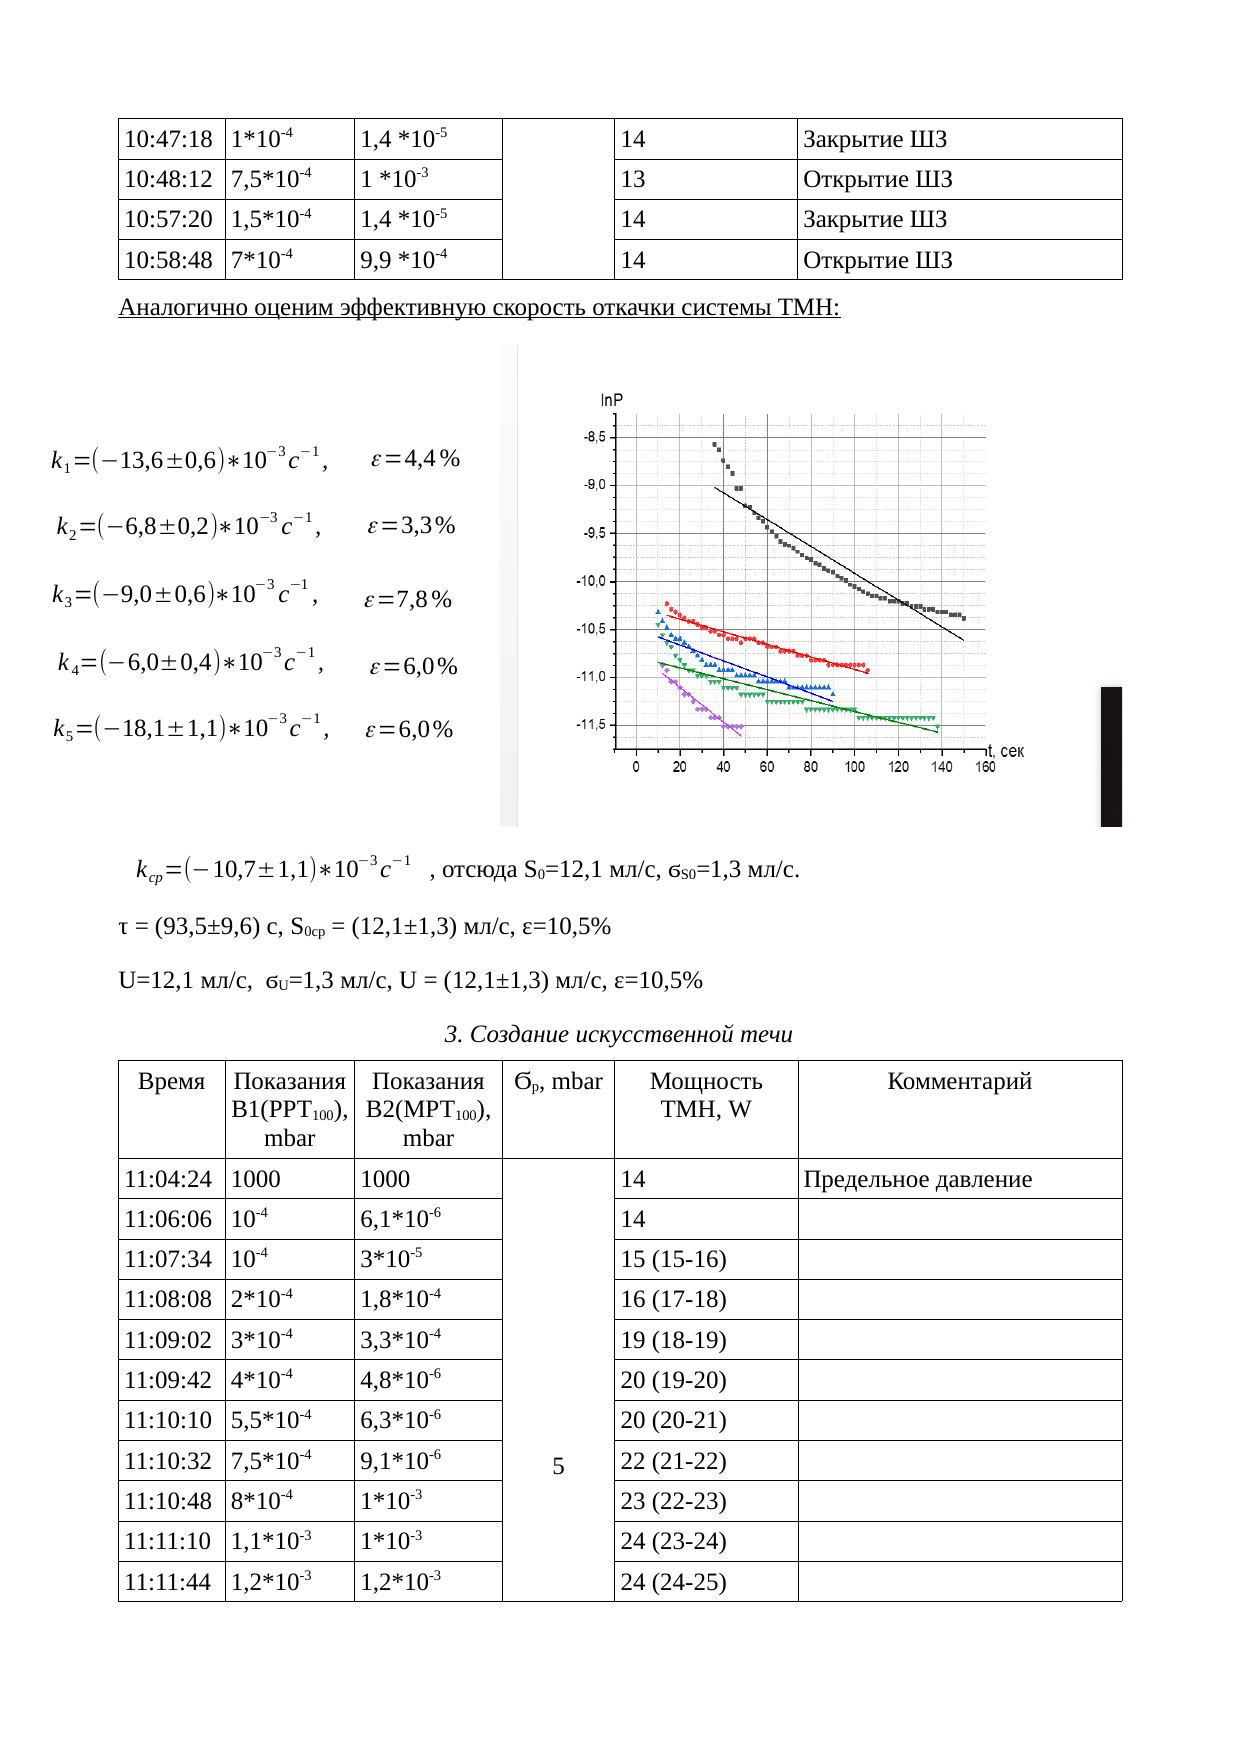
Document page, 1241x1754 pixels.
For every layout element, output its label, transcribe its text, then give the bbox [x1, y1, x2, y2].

table_header Показания B1(РРТ100), mbar [226, 1061, 354, 1158]
table_cell 11:10:32 [119, 1441, 225, 1480]
table_cell 10-4 [226, 1240, 354, 1279]
table_cell 10:57:20 [119, 200, 225, 239]
table_cell [799, 1240, 1122, 1279]
table_cell 19 (18-19) [615, 1320, 798, 1359]
table_cell 11:04:24 [119, 1159, 225, 1198]
table_cell 10:58:48 [119, 240, 225, 279]
text , отсюда S0=12,1 мл/с, ϭS0=1,3 мл/с. [118, 851, 1122, 886]
text U=12,1 мл/с, ϭU=1,3 мл/с, U = (12,1±1,3) мл/с, ε=10,5% [118, 965, 1122, 994]
table_cell 23 (22-23) [615, 1481, 798, 1521]
table_cell [799, 1360, 1122, 1400]
table_cell 2*10-4 [226, 1280, 354, 1319]
table_cell 7*10-4 [226, 240, 354, 279]
table_cell 20 (20-21) [615, 1401, 798, 1440]
table_cell 9,1*10-6 [355, 1441, 502, 1480]
table_cell 7,5*10-4 [226, 160, 354, 199]
table_cell 14 [615, 1199, 798, 1238]
table_cell Предельное давление [799, 1159, 1122, 1198]
table_cell 11:09:02 [119, 1320, 225, 1359]
table_cell 1,8*10-4 [355, 1280, 502, 1319]
table_cell 11:08:08 [119, 1280, 225, 1319]
table_cell 22 (21-22) [615, 1441, 798, 1480]
table_cell 6,3*10-6 [355, 1401, 502, 1440]
table_cell Открытие ШЗ [798, 240, 1122, 279]
text 3. Создание искусственной течи [118, 1019, 1122, 1047]
table_cell 1*10-4 [226, 119, 354, 158]
table_cell 3,3*10-4 [355, 1320, 502, 1359]
table_cell Открытие ШЗ [798, 160, 1122, 199]
table_header Комментарий [799, 1061, 1122, 1158]
table_cell 15 (15-16) [615, 1240, 798, 1279]
table_cell 24 (23-24) [615, 1522, 798, 1561]
table_cell 4,8*10-6 [355, 1360, 502, 1400]
table_cell 24 (24-25) [615, 1562, 798, 1601]
table_cell 10-4 [226, 1199, 354, 1238]
table_cell 14 [615, 240, 797, 279]
table_cell [799, 1199, 1122, 1238]
table_cell [799, 1441, 1122, 1480]
table_cell [799, 1522, 1122, 1561]
table_cell 6,1*10-6 [355, 1199, 502, 1238]
table_cell 5,5*10-4 [226, 1401, 354, 1440]
table_cell 11:06:06 [119, 1199, 225, 1238]
table_cell 14 [615, 200, 797, 239]
table_cell 11:11:44 [119, 1562, 225, 1601]
table_cell 1,1*10-3 [226, 1522, 354, 1561]
table_header Мощность ТМН, W [615, 1061, 798, 1158]
table_cell Закрытие ШЗ [798, 119, 1122, 158]
table_header Показания B2(МРТ100), mbar [355, 1061, 502, 1158]
table_header Время [119, 1061, 225, 1158]
text τ = (93,5±9,6) с, S0ср = (12,1±1,3) мл/с, ε=10,5% [118, 911, 1122, 940]
table_cell 11:09:42 [119, 1360, 225, 1400]
table_cell [799, 1401, 1122, 1440]
table_cell 1*10-3 [355, 1481, 502, 1521]
table_cell 13 [615, 160, 797, 199]
table_cell 3*10-4 [226, 1320, 354, 1359]
table_cell 1 *10-3 [355, 160, 502, 199]
table_cell 10:47:18 [119, 119, 225, 158]
table_cell [799, 1481, 1122, 1521]
table_cell [799, 1320, 1122, 1359]
table_cell 1,4 *10-5 [355, 200, 502, 239]
table_cell 1*10-3 [355, 1522, 502, 1561]
table_cell 1,2*10-3 [226, 1562, 354, 1601]
text Аналогично оценим эффективную скорость откачки системы ТМН: [118, 292, 1122, 321]
table_cell 8*10-4 [226, 1481, 354, 1521]
table_cell 16 (17-18) [615, 1280, 798, 1319]
table_cell Закрытие ШЗ [798, 200, 1122, 239]
table_cell 7,5*10-4 [226, 1441, 354, 1480]
table_cell 4*10-4 [226, 1360, 354, 1400]
table_cell 14 [615, 1159, 798, 1198]
table_cell 11:10:10 [119, 1401, 225, 1440]
table_cell 1,2*10-3 [355, 1562, 502, 1601]
table_cell 1,4 *10-5 [355, 119, 502, 158]
table_cell [799, 1562, 1122, 1601]
picture [499, 345, 1067, 827]
table_cell 1000 [226, 1159, 354, 1198]
table_cell 20 (19-20) [615, 1360, 798, 1400]
table_cell [503, 119, 614, 279]
table_cell 1,5*10-4 [226, 200, 354, 239]
table_cell 10:48:12 [119, 160, 225, 199]
table_cell 11:11:10 [119, 1522, 225, 1561]
table_cell 14 [615, 119, 797, 158]
table_cell [799, 1280, 1122, 1319]
table_cell 11:10:48 [119, 1481, 225, 1521]
table_cell 3*10-5 [355, 1240, 502, 1279]
table_cell 1000 [355, 1159, 502, 1198]
table_cell 11:07:34 [119, 1240, 225, 1279]
table_cell 5 [503, 1159, 614, 1601]
table_cell 9,9 *10-4 [355, 240, 502, 279]
table_header Ϭp, mbar [503, 1061, 614, 1158]
